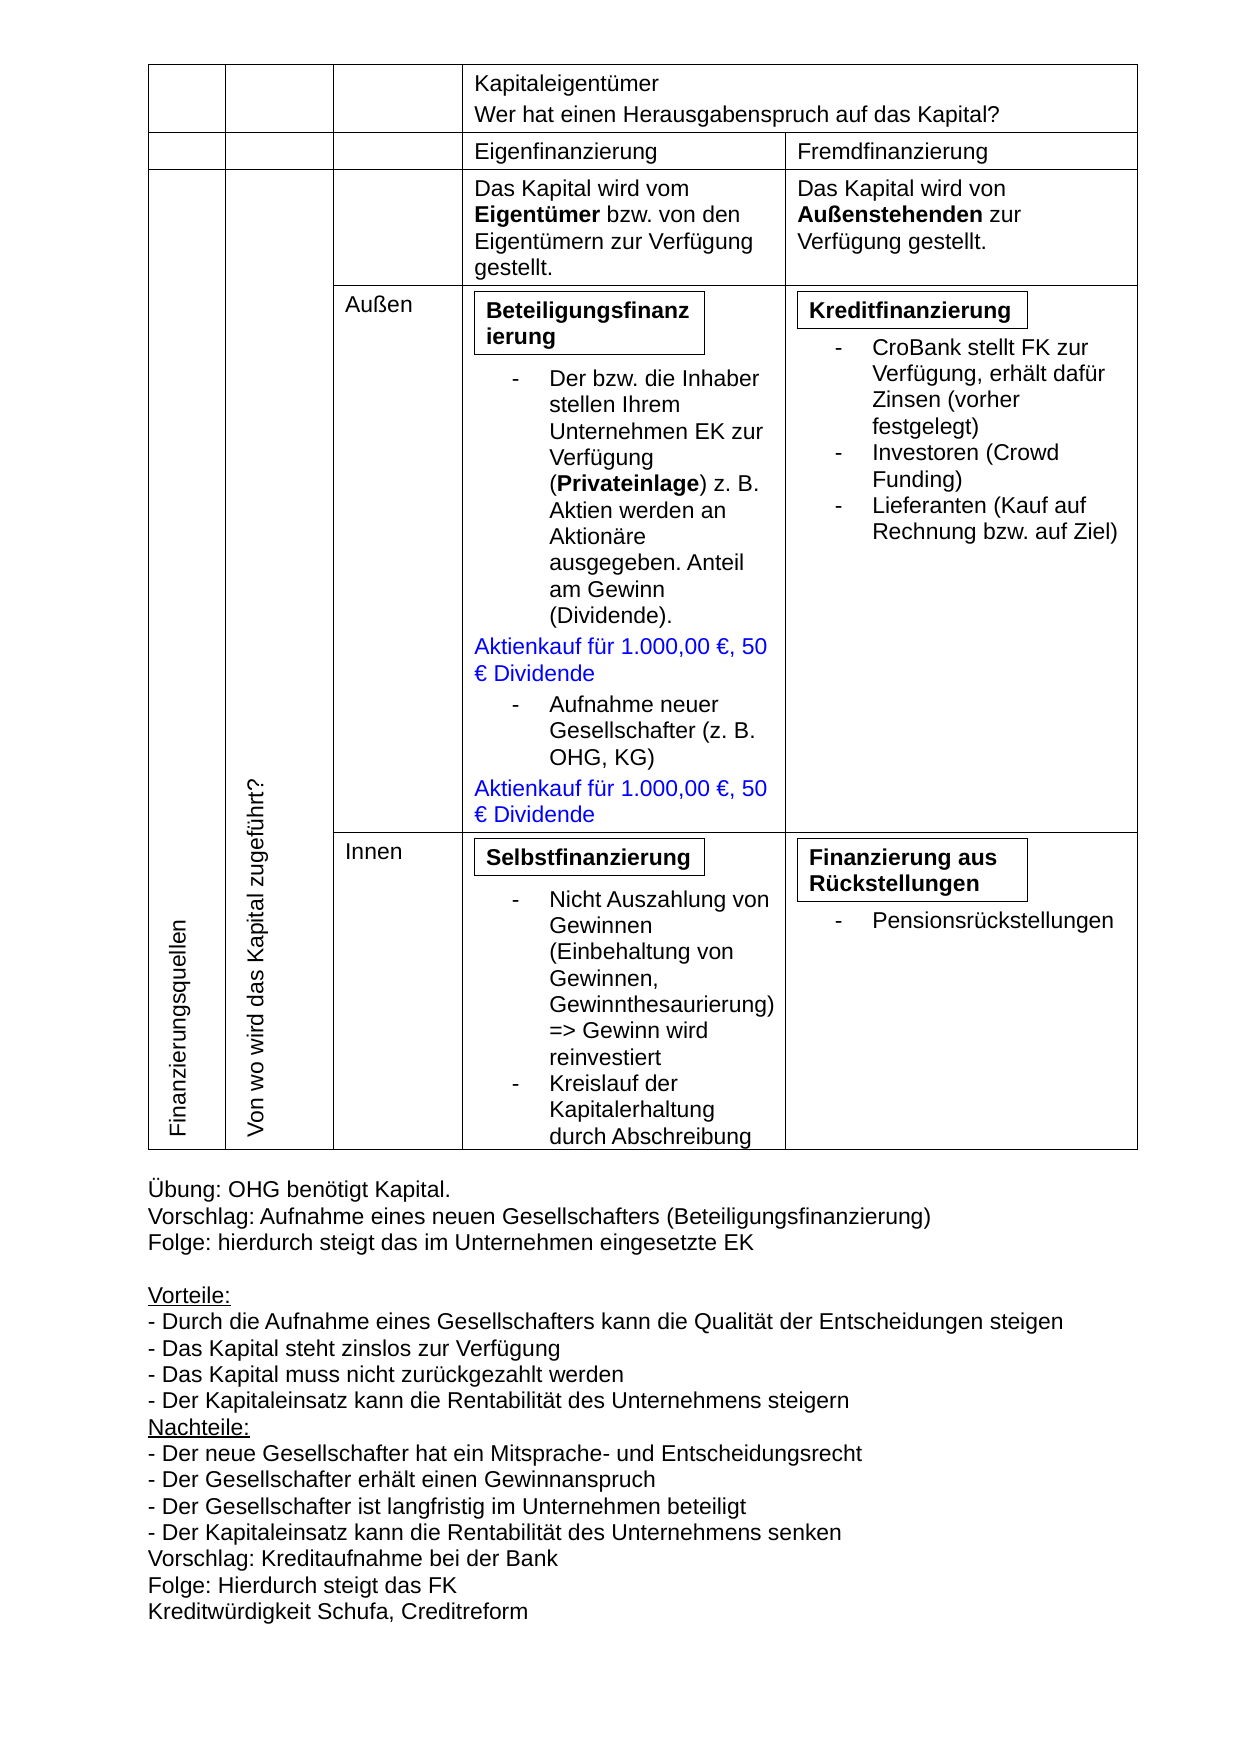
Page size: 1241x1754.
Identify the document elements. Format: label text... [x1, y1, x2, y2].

table_cell [149, 133, 225, 169]
text - Der Kapitaleinsatz kann die Rentabilität des Unternehmens steigern [148, 1387, 1093, 1414]
table_cell Finanzierungsquellen [149, 170, 225, 1149]
table_header [149, 65, 225, 132]
table_header [334, 65, 462, 132]
table_header Finanzierung aus Rückstellungen [798, 839, 1027, 901]
text - Der neue Gesellschafter hat ein Mitsprache- und Entscheidungsrecht [148, 1440, 1093, 1466]
text Kreditwürdigkeit Schufa, Creditreform [148, 1598, 1093, 1624]
table_header Kreditfinanzierung [798, 292, 1027, 328]
text - Das Kapital steht zinslos zur Verfügung [148, 1334, 1093, 1361]
table_cell [334, 170, 462, 285]
text - Durch die Aufnahme eines Gesellschafters kann die Qualität der Entscheidungen steigen [148, 1308, 1093, 1334]
table_cell [226, 133, 333, 169]
table_header Kapitaleigentümer Wer hat einen Herausgabenspruch auf das Kapital? [463, 65, 1137, 132]
table_cell [334, 133, 462, 169]
text - Das Kapital muss nicht zurückgezahlt werden [148, 1361, 1093, 1387]
table_cell Von wo wird das Kapital zugeführt? [226, 170, 333, 1149]
table_cell Außen [334, 286, 462, 832]
table_cell Das Kapital wird vom Eigentümer bzw. von den Eigentümern zur Verfügung gestellt. [463, 170, 785, 285]
text - Der Kapitaleinsatz kann die Rentabilität des Unternehmens senken [148, 1519, 1093, 1545]
table_cell Pensionsrückstellungen [786, 833, 1137, 1149]
text Vorschlag: Aufnahme eines neuen Gesellschafters (Beteiligungsfinanzierung) [148, 1203, 1093, 1229]
table_header Selbstfinanzierung [475, 839, 704, 875]
table_header [226, 65, 333, 132]
text Folge: Hierdurch steigt das FK [148, 1572, 1093, 1598]
table_cell Fremdfinanzierung [786, 133, 1137, 169]
text Vorteile: [148, 1282, 1093, 1308]
table_header Beteiligungsfinanzierung [475, 292, 704, 354]
table_cell Nicht Auszahlung von Gewinnen (Einbehaltung von Gewinnen, Gewinnthesaurierung) => Gewinn wird reinvestiert Kreislauf der Kapitalerhaltung durch Abschreibung [463, 833, 785, 1149]
table_cell Eigenfinanzierung [463, 133, 785, 169]
text Vorschlag: Kreditaufnahme bei der Bank [148, 1545, 1093, 1572]
text Übung: OHG benötigt Kapital. [148, 1176, 1093, 1203]
table_cell Der bzw. die Inhaber stellen Ihrem Unternehmen EK zur Verfügung (Privateinlage) z. B. Aktien werden an Aktionäre ausgegeben. Anteil am Gewinn (Dividende). Aktienkauf für 1.000,00 €, 50 € Dividende Aufnahme neuer Gesellschafter (z. B. OHG, KG) Aktienkauf für 1.000,00 €, 50 € Dividende [463, 286, 785, 832]
table_cell CroBank stellt FK zur Verfügung, erhält dafür Zinsen (vorher festgelegt) Investoren (Crowd Funding) Lieferanten (Kauf auf Rechnung bzw. auf Ziel) [786, 286, 1137, 832]
text Folge: hierdurch steigt das im Unternehmen eingesetzte EK [148, 1229, 1093, 1256]
text Nachteile: [148, 1414, 1093, 1440]
text - Der Gesellschafter ist langfristig im Unternehmen beteiligt [148, 1493, 1093, 1519]
text - Der Gesellschafter erhält einen Gewinnanspruch [148, 1466, 1093, 1493]
table_cell Innen [334, 833, 462, 1149]
table_cell Das Kapital wird von Außenstehenden zur Verfügung gestellt. [786, 170, 1137, 285]
